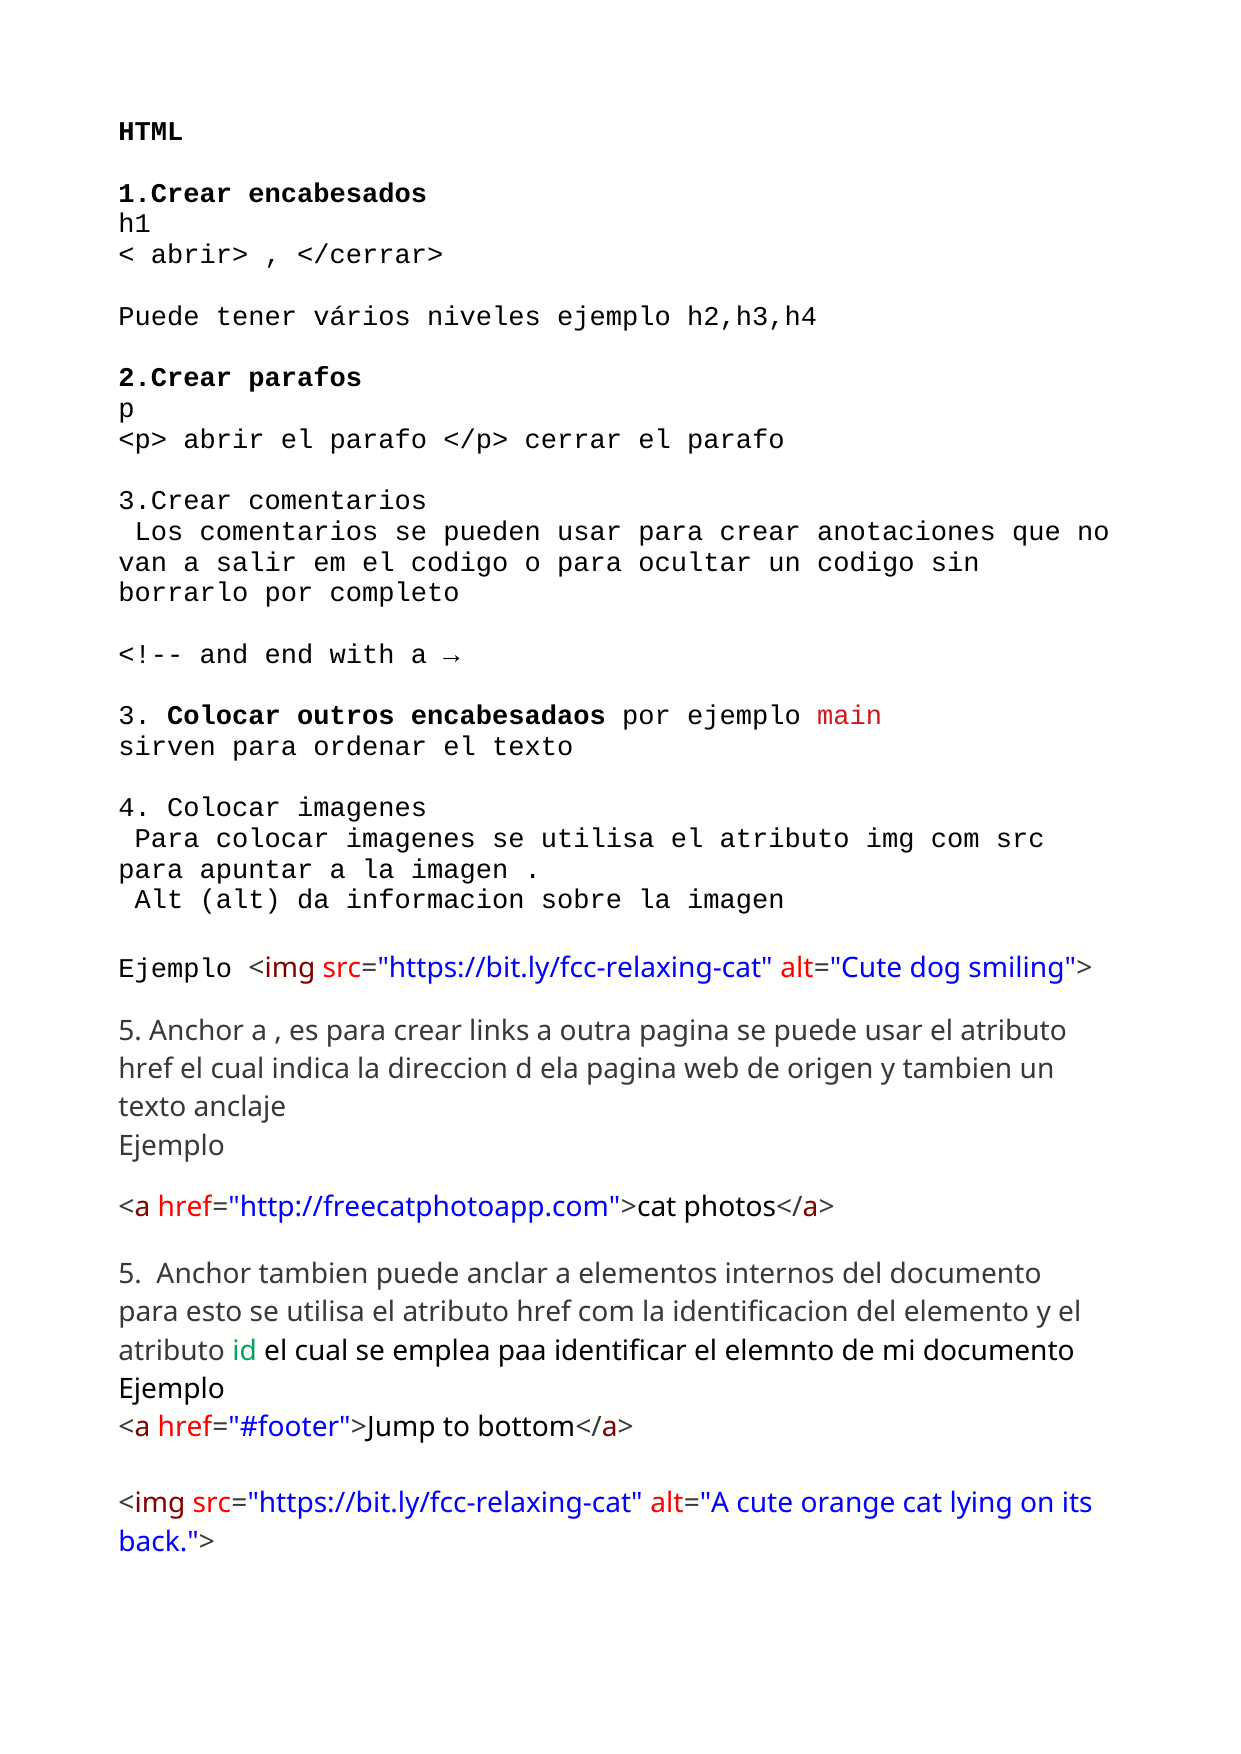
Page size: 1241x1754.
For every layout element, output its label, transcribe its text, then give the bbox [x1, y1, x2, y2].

text <a href="#footer">Jump to bottom</a> [118, 1407, 1122, 1445]
text Alt (alt) da informacion sobre la imagen [118, 886, 1122, 917]
text 3.Crear comentarios [118, 487, 1122, 518]
text 5. Anchor tambien puede anclar a elementos internos del documento [118, 1253, 1122, 1292]
text 5. Anchor a , es para crear links a outra pagina se puede usar el atributo href el cual indica la direccion d ela pagina web de origen y tambien un texto anclaje [118, 1010, 1122, 1125]
text Puede tener vários niveles ejemplo h2,h3,h4 [118, 302, 1122, 333]
text para esto se utilisa el atributo href com la identificacion del elemento y el atributo id el cual se emplea paa identificar el elemnto de mi documento [118, 1292, 1122, 1368]
text Ejemplo <img src="https://bit.ly/fcc-relaxing-cat" alt="Cute dog smiling"> [118, 948, 1122, 986]
text 2.Crear parafos [118, 364, 1122, 395]
text Los comentarios se pueden usar para crear anotaciones que no van a salir em el codigo o para ocultar un codigo sin borrarlo por completo [118, 518, 1122, 610]
text 1.Crear encabesados [118, 179, 1122, 210]
text sirven para ordenar el texto [118, 733, 1122, 763]
text p [118, 395, 1122, 425]
text Para colocar imagenes se utilisa el atributo img com src para apuntar a la imagen . [118, 825, 1122, 886]
text <!-- and end with a → [118, 641, 1122, 671]
text Ejemplo [118, 1368, 1122, 1407]
text <a href="http://freecatphotoapp.com">cat photos</a> [118, 1187, 1122, 1225]
text < abrir> , </cerrar> [118, 241, 1122, 272]
text <p> abrir el parafo </p> cerrar el parafo [118, 425, 1122, 456]
text HTML [118, 118, 1122, 149]
text 4. Colocar imagenes [118, 794, 1122, 825]
text <img src="https://bit.ly/fcc-relaxing-cat" alt="A cute orange cat lying on its back."> [118, 1483, 1122, 1559]
text Ejemplo [118, 1125, 1122, 1163]
text 3. Colocar outros encabesadaos por ejemplo main [118, 702, 1122, 733]
text h1 [118, 210, 1122, 241]
